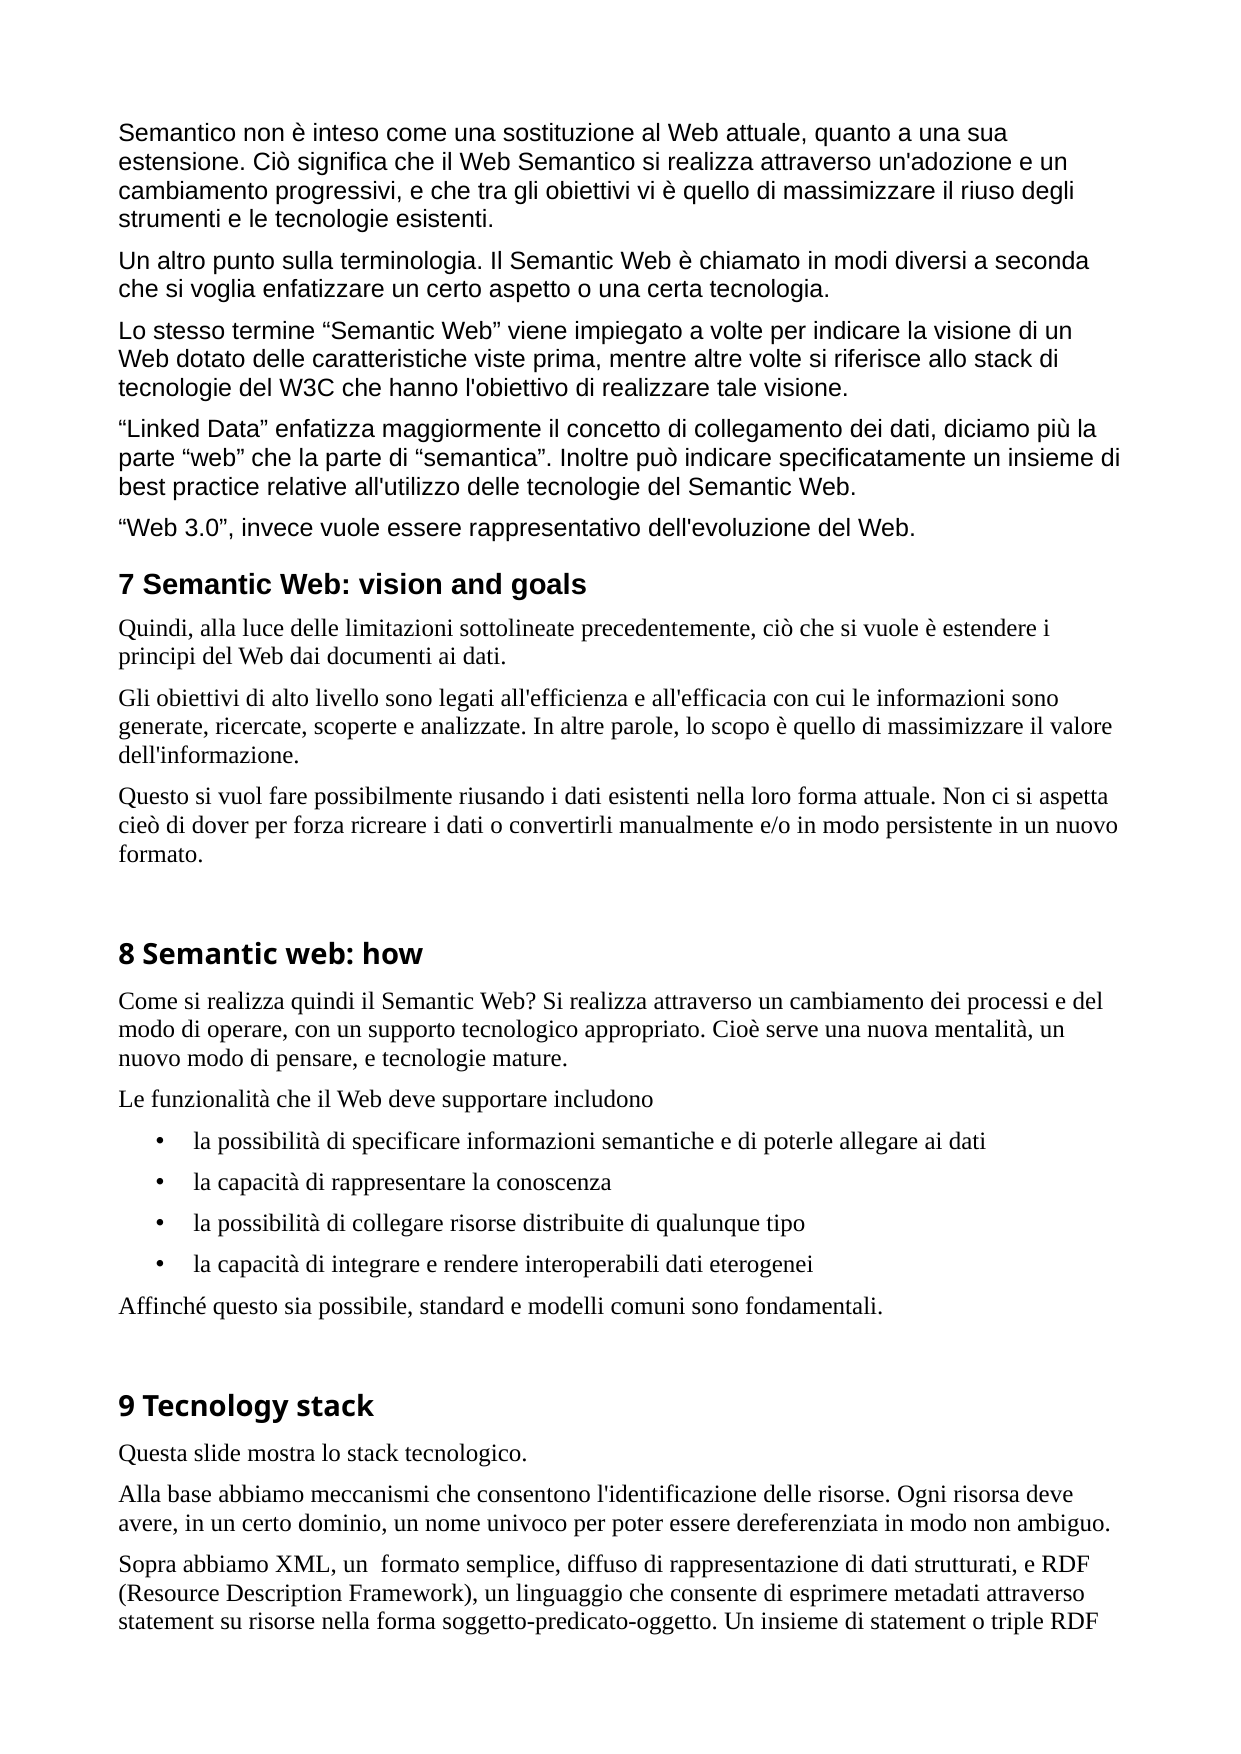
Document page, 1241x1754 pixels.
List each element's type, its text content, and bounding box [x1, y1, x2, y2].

subtitle 8 Semantic web: how [118, 934, 1122, 973]
subtitle 9 Tecnology stack [118, 1386, 1122, 1425]
list la possibilità di collegare risorse distribuite di qualunque tipo [156, 1208, 1122, 1237]
text Affinché questo sia possibile, standard e modelli comuni sono fondamentali. [118, 1291, 1122, 1319]
text Questa slide mostra lo stack tecnologico. [118, 1438, 1122, 1466]
text Alla base abbiamo meccanismi che consentono l'identificazione delle risorse. Ogni risorsa deve avere, in un certo dominio, un nome univoco per poter essere dereferenziata in modo non ambiguo. [118, 1479, 1122, 1536]
text Questo si vuol fare possibilmente riusando i dati esistenti nella loro forma attuale. Non ci si aspetta cieò di dover per forza ricreare i dati o convertirli manualmente e/o in modo persistente in un nuovo formato. [118, 781, 1122, 868]
list la capacità di integrare e rendere interoperabili dati eterogenei [156, 1249, 1122, 1278]
text Gli obiettivi di alto livello sono legati all'efficienza e all'efficacia con cui le informazioni sono generate, ricercate, scoperte e analizzate. In altre parole, lo scopo è quello di massimizzare il valore dell'informazione. [118, 683, 1122, 769]
text “Linked Data” enfatizza maggiormente il concetto di collegamento dei dati, diciamo più la parte “web” che la parte di “semantica”. Inoltre può indicare specificatamente un insieme di best practice relative all'utilizzo delle tecnologie del Semantic Web. [118, 414, 1122, 501]
text Lo stesso termine “Semantic Web” viene impiegato a volte per indicare la visione di un Web dotato delle caratteristiche viste prima, mentre altre volte si riferisce allo stack di tecnologie del W3C che hanno l'obiettivo di realizzare tale visione. [118, 316, 1122, 402]
text “Web 3.0”, invece vuole essere rappresentativo dell'evoluzione del Web. [118, 513, 1122, 542]
text Come si realizza quindi il Semantic Web? Si realizza attraverso un cambiamento dei processi e del modo di operare, con un supporto tecnologico appropriato. Cioè serve una nuova mentalità, un nuovo modo di pensare, e tecnologie mature. [118, 986, 1122, 1072]
text Un altro punto sulla terminologia. Il Semantic Web è chiamato in modi diversi a seconda che si voglia enfatizzare un certo aspetto o una certa tecnologia. [118, 246, 1122, 303]
list la capacità di rappresentare la conoscenza [156, 1167, 1122, 1196]
text Quindi, alla luce delle limitazioni sottolineate precedentemente, ciò che si vuole è estendere i principi del Web dai documenti ai dati. [118, 613, 1122, 670]
text Sopra abbiamo XML, un formato semplice, diffuso di rappresentazione di dati strutturati, e RDF (Resource Description Framework), un linguaggio che consente di esprimere metadati attraverso statement su risorse nella forma soggetto-predicato-oggetto. Un insieme di statement o triple RDF [118, 1549, 1122, 1635]
text Le funzionalità che il Web deve supportare includono [118, 1084, 1122, 1113]
text Semantico non è inteso come una sostituzione al Web attuale, quanto a una sua estensione. Ciò significa che il Web Semantico si realizza attraverso un'adozione e un cambiamento progressivi, e che tra gli obiettivi vi è quello di massimizzare il riuso degli strumenti e le tecnologie esistenti. [118, 118, 1122, 233]
list la possibilità di specificare informazioni semantiche e di poterle allegare ai dati [156, 1126, 1122, 1154]
subtitle 7 Semantic Web: vision and goals [118, 567, 1122, 600]
